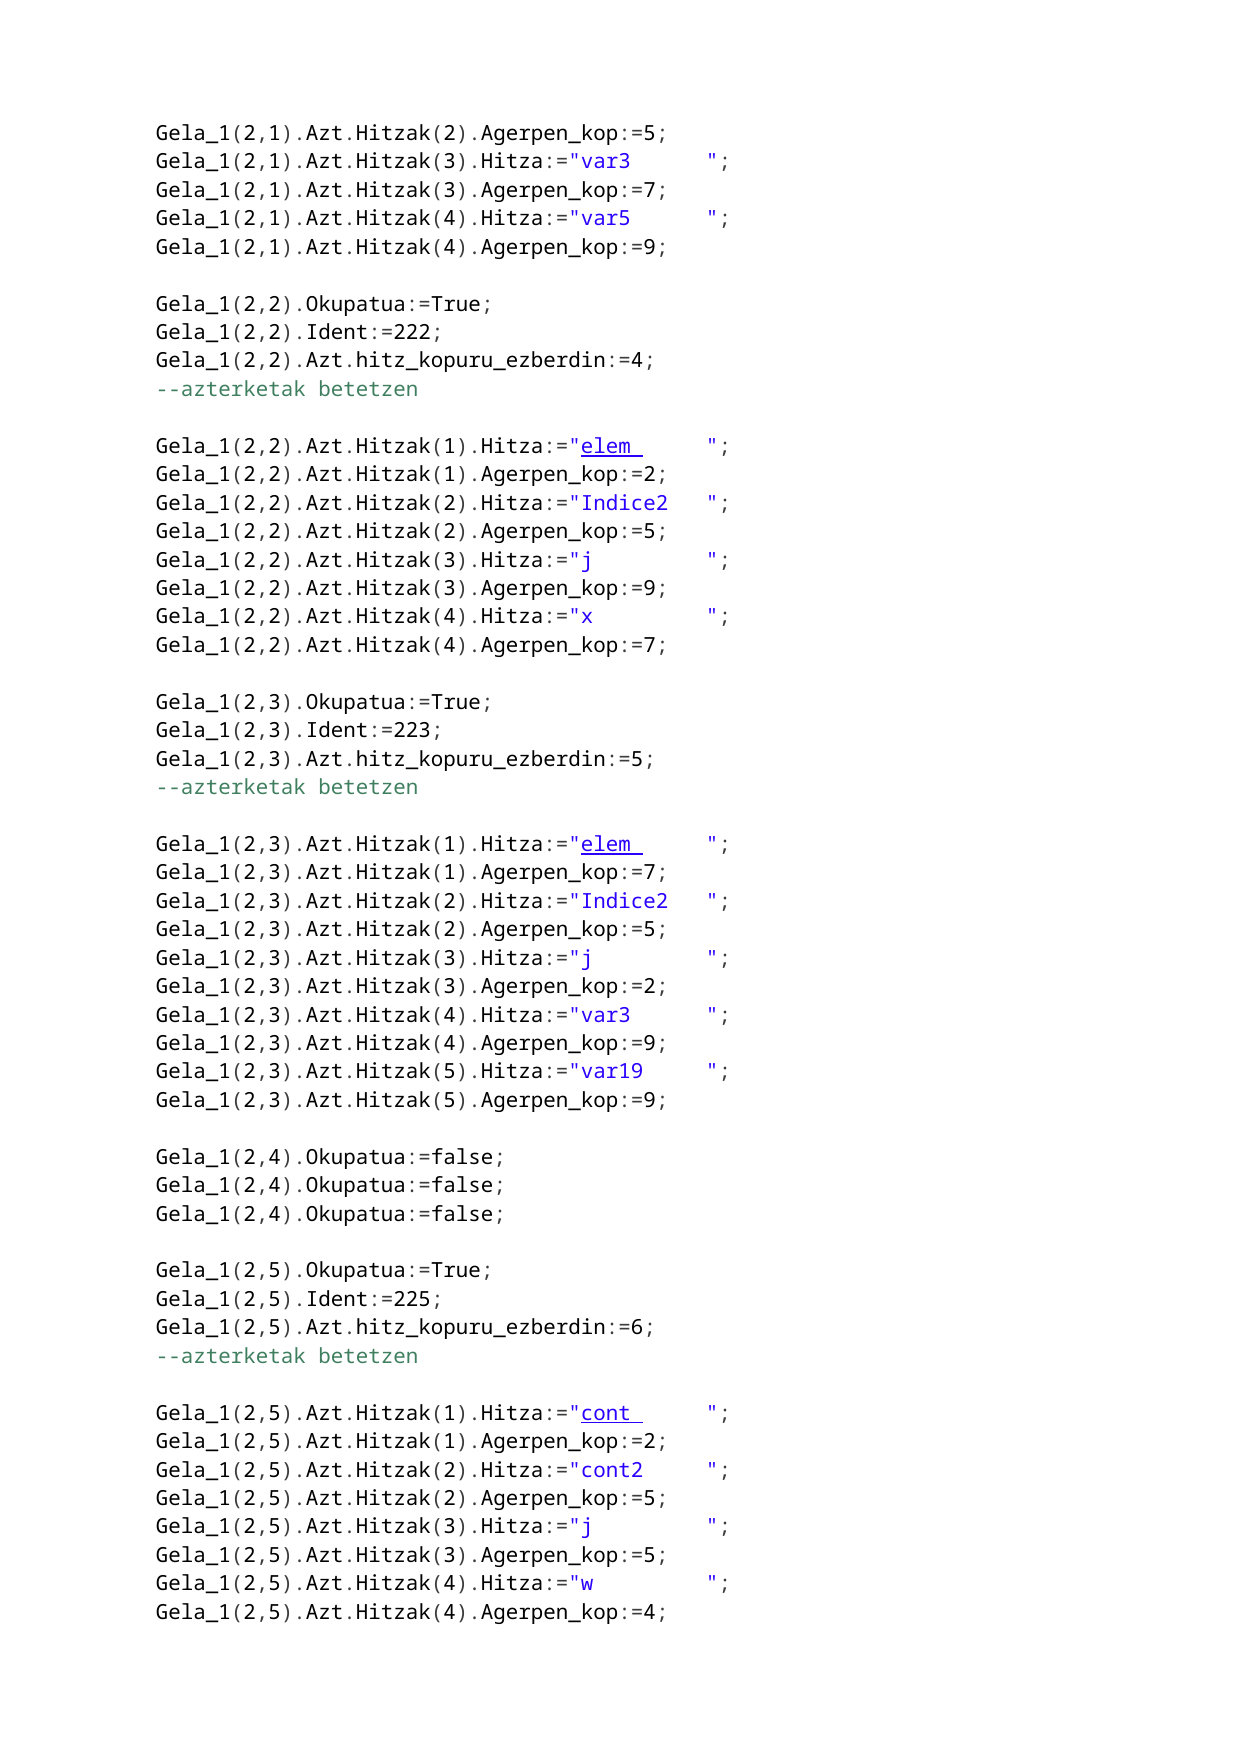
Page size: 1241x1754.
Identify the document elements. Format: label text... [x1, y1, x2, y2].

text Gela_1(2,4).Okupatua:=false; [118, 1142, 1122, 1170]
text Gela_1(2,2).Azt.Hitzak(2).Hitza:="Indice2 "; [118, 488, 1122, 516]
text Gela_1(2,3).Azt.Hitzak(4).Agerpen_kop:=9; [118, 1028, 1122, 1057]
text Gela_1(2,3).Azt.Hitzak(5).Hitza:="var19 "; [118, 1057, 1122, 1085]
text --azterketak betetzen [118, 374, 1122, 402]
text Gela_1(2,2).Azt.Hitzak(3).Agerpen_kop:=9; [118, 573, 1122, 602]
text Gela_1(2,1).Azt.Hitzak(2).Agerpen_kop:=5; [118, 118, 1122, 147]
text Gela_1(2,3).Azt.Hitzak(1).Hitza:="elem "; [118, 829, 1122, 857]
text Gela_1(2,5).Azt.Hitzak(4).Hitza:="w "; [118, 1568, 1122, 1597]
text Gela_1(2,3).Azt.Hitzak(3).Hitza:="j "; [118, 943, 1122, 971]
text Gela_1(2,3).Azt.Hitzak(1).Agerpen_kop:=7; [118, 857, 1122, 886]
text Gela_1(2,5).Azt.Hitzak(1).Agerpen_kop:=2; [118, 1426, 1122, 1455]
text Gela_1(2,5).Azt.Hitzak(1).Hitza:="cont "; [118, 1398, 1122, 1426]
text Gela_1(2,5).Azt.Hitzak(2).Agerpen_kop:=5; [118, 1483, 1122, 1512]
text Gela_1(2,5).Okupatua:=True; [118, 1256, 1122, 1284]
text --azterketak betetzen [118, 1341, 1122, 1369]
text Gela_1(2,4).Okupatua:=false; [118, 1170, 1122, 1199]
text Gela_1(2,2).Azt.Hitzak(4).Hitza:="x "; [118, 602, 1122, 630]
text Gela_1(2,3).Azt.Hitzak(3).Agerpen_kop:=2; [118, 971, 1122, 1000]
text Gela_1(2,5).Azt.Hitzak(3).Agerpen_kop:=5; [118, 1540, 1122, 1568]
text Gela_1(2,2).Azt.hitz_kopuru_ezberdin:=4; [118, 346, 1122, 374]
text Gela_1(2,1).Azt.Hitzak(4).Hitza:="var5 "; [118, 203, 1122, 232]
text Gela_1(2,1).Azt.Hitzak(3).Hitza:="var3 "; [118, 147, 1122, 175]
text Gela_1(2,2).Ident:=222; [118, 317, 1122, 346]
text Gela_1(2,2).Azt.Hitzak(1).Agerpen_kop:=2; [118, 459, 1122, 488]
text Gela_1(2,3).Azt.Hitzak(2).Hitza:="Indice2 "; [118, 886, 1122, 914]
text Gela_1(2,3).Okupatua:=True; [118, 687, 1122, 715]
text Gela_1(2,1).Azt.Hitzak(3).Agerpen_kop:=7; [118, 175, 1122, 203]
text Gela_1(2,4).Okupatua:=false; [118, 1199, 1122, 1227]
text Gela_1(2,1).Azt.Hitzak(4).Agerpen_kop:=9; [118, 232, 1122, 260]
text Gela_1(2,2).Azt.Hitzak(3).Hitza:="j "; [118, 545, 1122, 573]
text Gela_1(2,2).Azt.Hitzak(1).Hitza:="elem "; [118, 431, 1122, 459]
text Gela_1(2,3).Azt.Hitzak(5).Agerpen_kop:=9; [118, 1085, 1122, 1113]
text --azterketak betetzen [118, 772, 1122, 801]
text Gela_1(2,3).Azt.Hitzak(2).Agerpen_kop:=5; [118, 914, 1122, 943]
text Gela_1(2,5).Azt.Hitzak(4).Agerpen_kop:=4; [118, 1597, 1122, 1625]
text Gela_1(2,3).Azt.Hitzak(4).Hitza:="var3 "; [118, 1000, 1122, 1028]
text Gela_1(2,5).Azt.hitz_kopuru_ezberdin:=6; [118, 1312, 1122, 1341]
text Gela_1(2,5).Ident:=225; [118, 1284, 1122, 1312]
text Gela_1(2,3).Ident:=223; [118, 715, 1122, 744]
text Gela_1(2,5).Azt.Hitzak(2).Hitza:="cont2 "; [118, 1455, 1122, 1483]
text Gela_1(2,3).Azt.hitz_kopuru_ezberdin:=5; [118, 744, 1122, 772]
text Gela_1(2,5).Azt.Hitzak(3).Hitza:="j "; [118, 1512, 1122, 1540]
text Gela_1(2,2).Azt.Hitzak(4).Agerpen_kop:=7; [118, 630, 1122, 658]
text Gela_1(2,2).Okupatua:=True; [118, 289, 1122, 317]
text Gela_1(2,2).Azt.Hitzak(2).Agerpen_kop:=5; [118, 516, 1122, 545]
